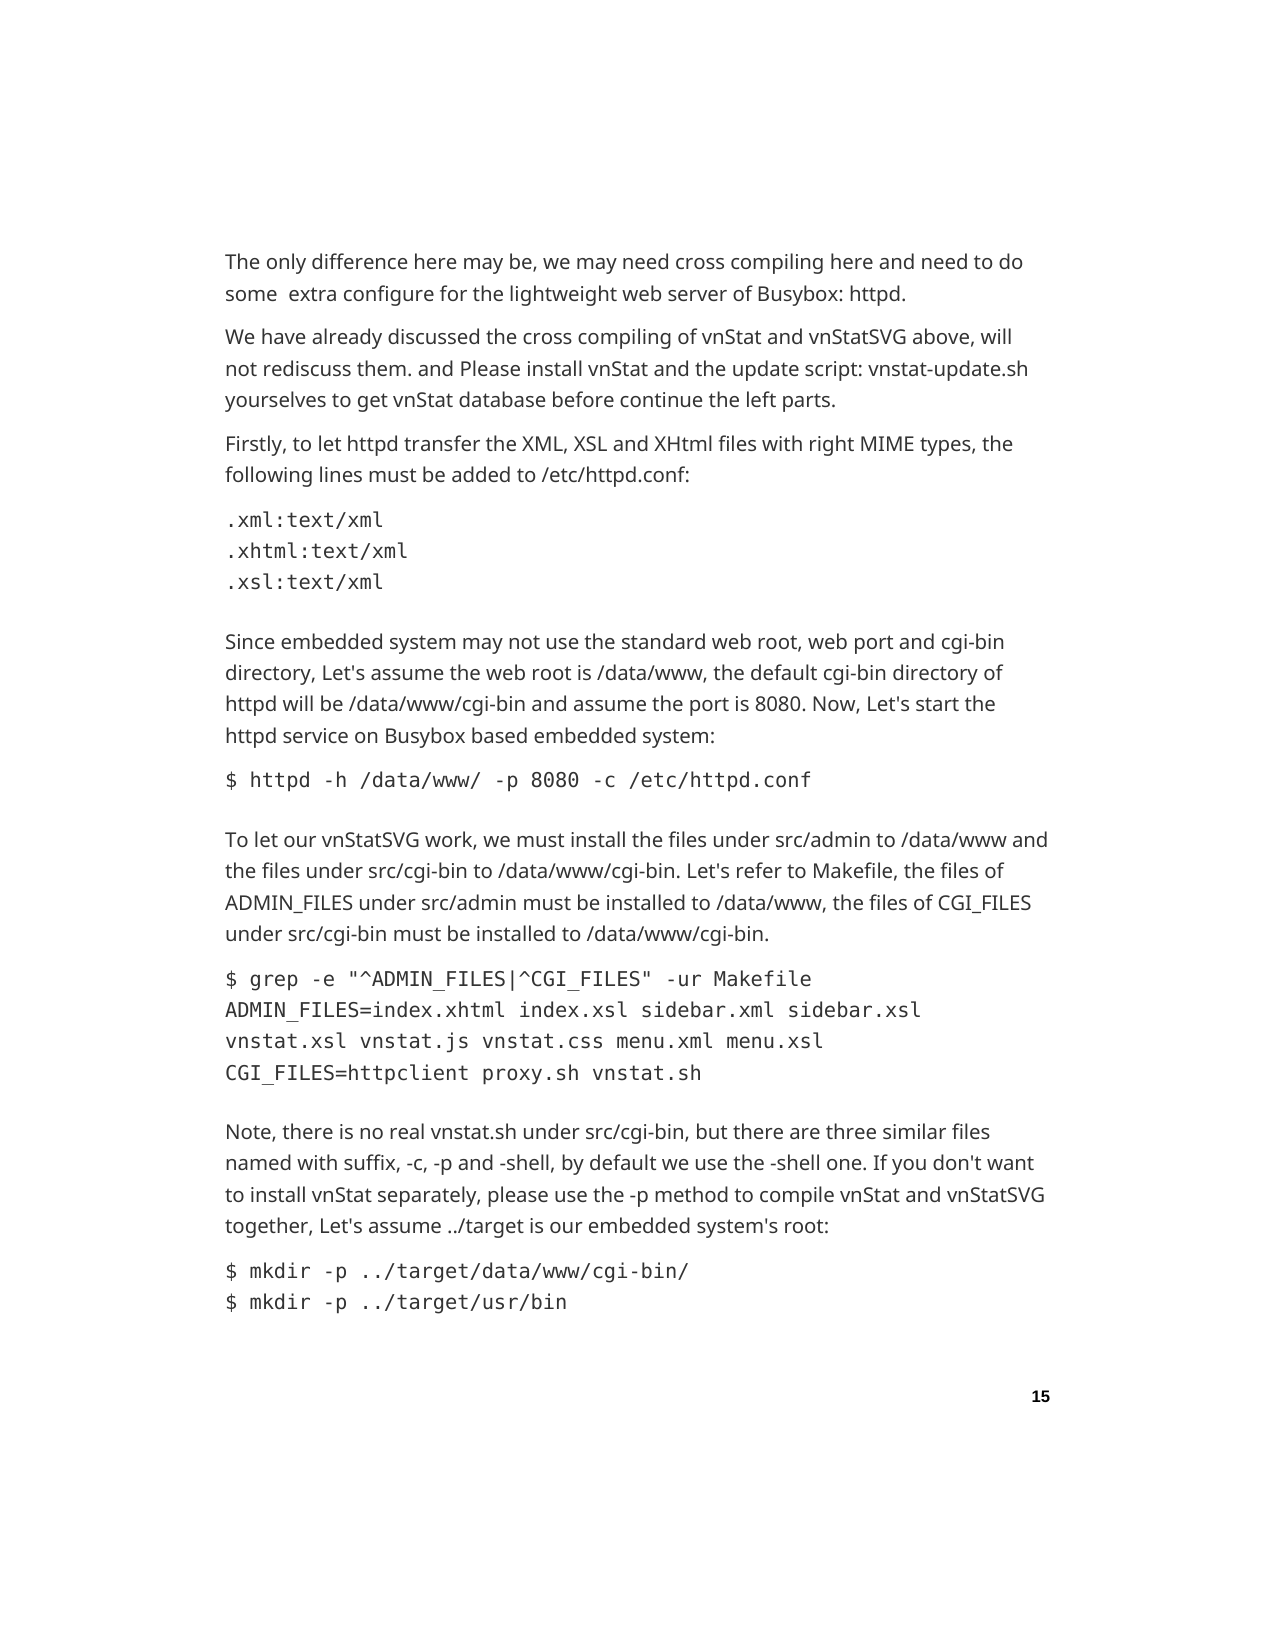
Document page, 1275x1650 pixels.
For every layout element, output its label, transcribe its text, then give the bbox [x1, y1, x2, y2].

text .xml:text/xml [225, 501, 1050, 532]
text Note, there is no real vnstat.sh under src/cgi-bin, but there are three similar files named with suffix, -c, -p and -shell, by default we use the -shell one. If you don't want to install vnStat separately, please use the -p method to compile vnStat and vnStatSVG together, Let's assume ../target is our embedded system's root: [225, 1114, 1050, 1239]
text The only difference here may be, we may need cross compiling here and need to do some extra configure for the lightweight web server of Busybox: httpd. [225, 244, 1050, 307]
text ADMIN_FILES=index.xhtml index.xsl sidebar.xml sidebar.xsl vnstat.xsl vnstat.js vnstat.css menu.xml menu.xsl [225, 991, 1050, 1053]
text .xhtml:text/xml [225, 532, 1050, 563]
text .xsl:text/xml [225, 563, 1050, 594]
text To let our vnStatSVG work, we must install the files under src/admin to /data/www and the files under src/cgi-bin to /data/www/cgi-bin. Let's refer to Makefile, the files of ADMIN_FILES under src/admin must be installed to /data/www, the files of CGI_FILES under src/cgi-bin must be installed to /data/www/cgi-bin. [225, 822, 1050, 947]
text We have already discussed the cross compiling of vnStat and vnStatSVG above, will not rediscuss them. and Please install vnStat and the update script: vnstat-update.sh yourselves to get vnStat database before continue the left parts. [225, 319, 1050, 413]
text $ grep -e "^ADMIN_FILES|^CGI_FILES" -ur Makefile [225, 960, 1050, 991]
text Since embedded system may not use the standard web root, web port and cgi-bin directory, Let's assume the web root is /data/www, the default cgi-bin directory of httpd will be /data/www/cgi-bin and assume the port is 8080. Now, Let's start the httpd service on Busybox based embedded system: [225, 624, 1050, 749]
text $ mkdir -p ../target/data/www/cgi-bin/ [225, 1252, 1050, 1283]
text $ mkdir -p ../target/usr/bin [225, 1283, 1050, 1314]
text Firstly, to let httpd transfer the XML, XSL and XHtml files with right MIME types, the following lines must be added to /etc/httpd.conf: [225, 426, 1050, 488]
text $ httpd -h /data/www/ -p 8080 -c /etc/httpd.conf [225, 761, 1050, 793]
text CGI_FILES=httpclient proxy.sh vnstat.sh [225, 1053, 1050, 1085]
